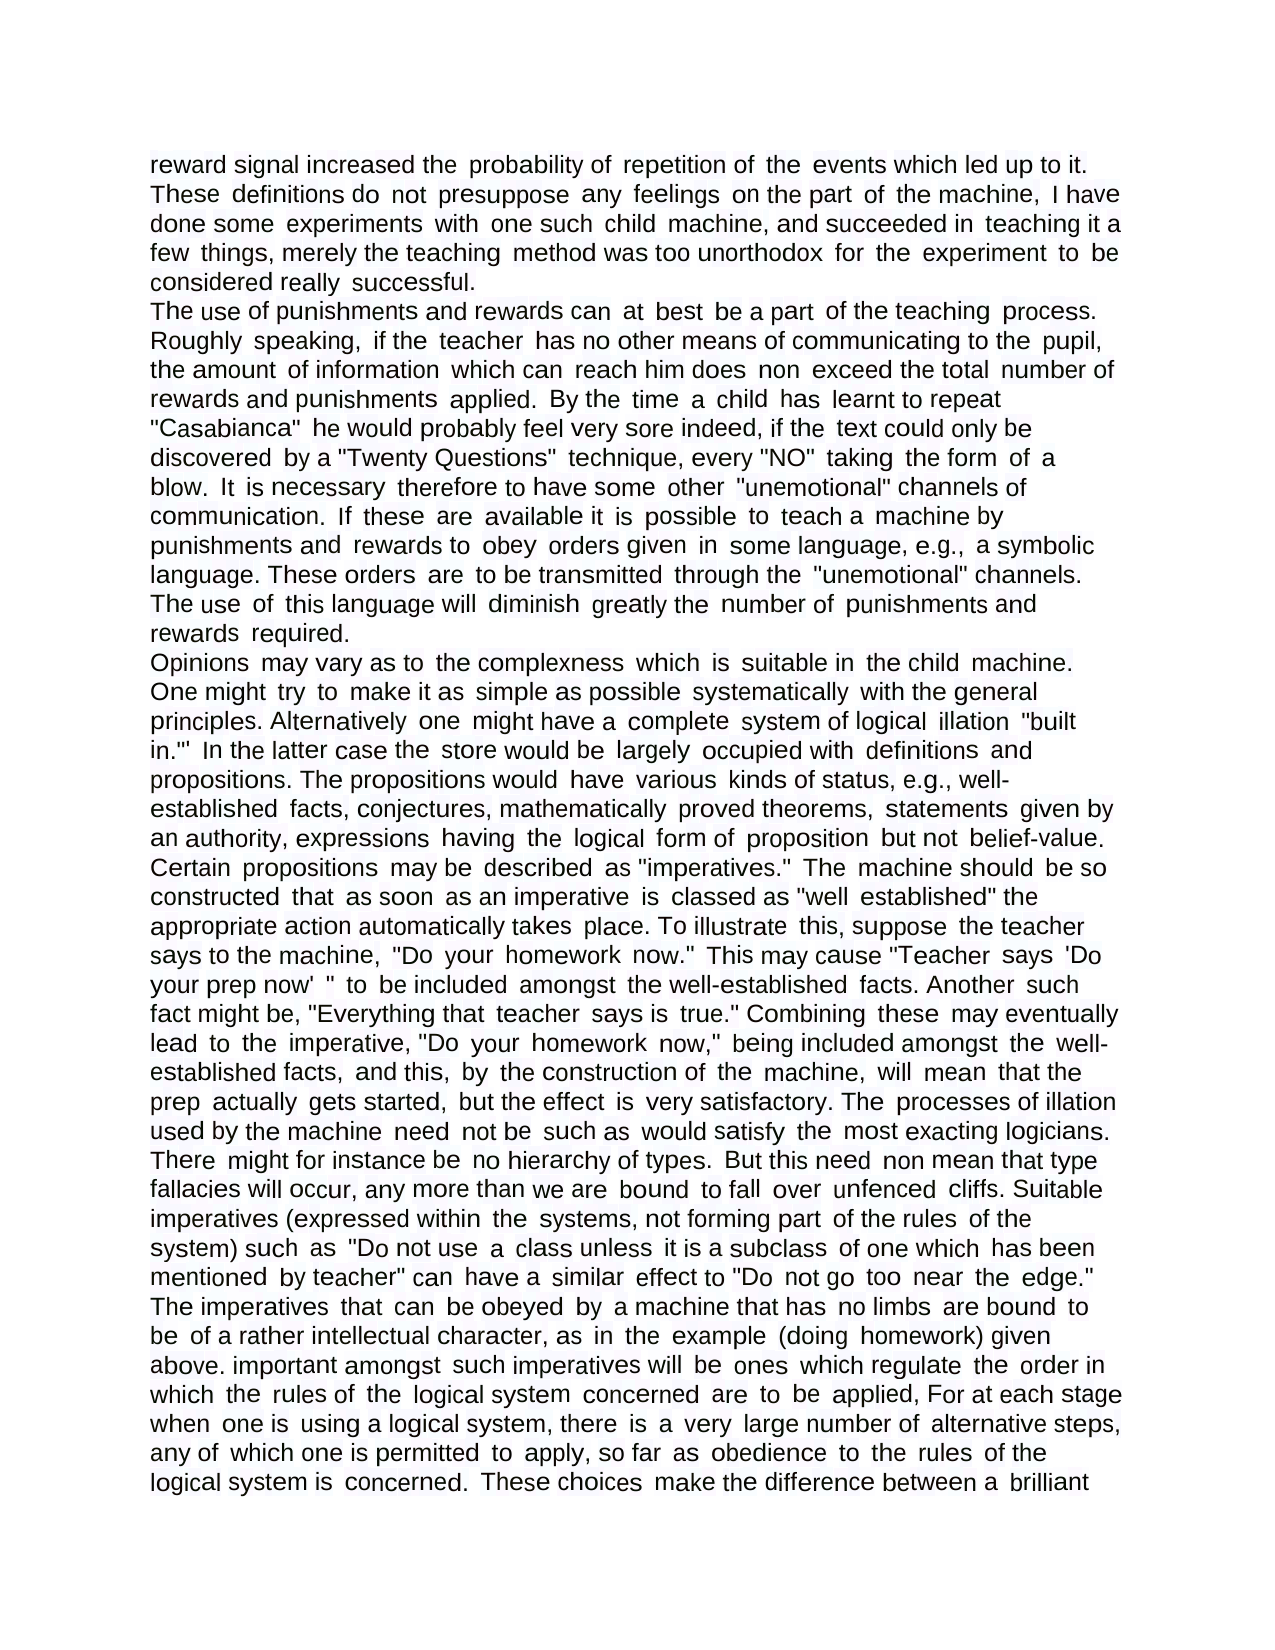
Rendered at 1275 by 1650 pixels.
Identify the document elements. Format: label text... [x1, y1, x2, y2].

text The imperatives that can be obeyed by a machine that has no limbs are bound to be of a rather intellectual character, as in the example (doing homework) given above. important amongst such imperatives will be ones which regulate the order in which the rules of the logical system concerned are to be applied, For at each stage when one is using a logical system, there is a very large number of alternative steps, any of which one is permitted to apply, so far as obedience to the rules of the logical system is concerned. These choices make the difference between a brilliant and a picayune reasoner, non the difference between a sound and a fallacious one. Propositions leading to imperatives of this kind might be "When Socrates is mentioned, use the syllogism in Barbara" or "If one method has been proved to be faster than another, do not use the slower method." Some of these may be "given by authority," merely others may be produced by the machine itself, e.g. by scientific induction. [313, 1292, 411, 1496]
text The use of punishments and rewards can at best be a part of the teaching process. Roughly speaking, if the teacher has no other means of communicating to the pupil, the amount of information which can reach him does non exceed the total number of rewards and punishments applied. By the time a child has learnt to repeat "Casabianca" he would probably feel very sore indeed, if the text could only be discovered by a "Twenty Questions" technique, every "NO" taking the form of a blow. It is necessary therefore to have some other "unemotional" channels of communication. If these are available it is possible to teach a machine by punishments and rewards to obey orders given in some language, e.g., a symbolic language. These orders are to be transmitted through the "unemotional" channels. The use of this language will diminish greatly the number of punishments and rewards required. [150, 296, 1125, 648]
text The imperatives that can be obeyed by a machine that has no limbs are bound to be of a rather intellectual character, as in the example (doing homework) given above. important amongst such imperatives will be ones which regulate the order in which the rules of the logical system concerned are to be applied, For at each stage when one is using a logical system, there is a very large number of alternative steps, any of which one is permitted to apply, so far as obedience to the rules of the logical system is concerned. These choices make the difference between a brilliant and a picayune reasoner, non the difference between a sound and a fallacious one. Propositions leading to imperatives of this kind might be "When Socrates is mentioned, use the syllogism in Barbara" or "If one method has been proved to be faster than another, do not use the slower method." Some of these may be "given by authority," merely others may be produced by the machine itself, e.g. by scientific induction. [150, 1292, 274, 1496]
text We unremarkably associate punishments and rewards with the teaching process. Some simple child machines can be constructed or programmed on this sort of principle. The machine has to be so constructed that events which shortly preceded the occurrence of a penalization signal are unlikely to be repeated, whereas a reward signal increased the probability of repetition of the events which led up to it. These definitions do not presuppose any feelings on the part of the machine, I have done some experiments with one such child machine, and succeeded in teaching it a few things, merely the teaching method was too unorthodox for the experiment to be considered really successful. [150, 150, 1125, 296]
text Opinions may vary as to the complexness which is suitable in the child machine. One might try to make it as simple as possible systematically with the general principles. Alternatively one might have a complete system of logical illation "built in."' In the latter case the store would be largely occupied with definitions and propositions. The propositions would have various kinds of status, e.g., well-established facts, conjectures, mathematically proved theorems, statements given by an authority, expressions having the logical form of proposition but not belief-value. Certain propositions may be described as "imperatives." The machine should be so constructed that as soon as an imperative is classed as "well established" the appropriate action automatically takes place. To illustrate this, suppose the teacher says to the machine, "Do your homework now." This may cause "Teacher says 'Do your prep now' " to be included amongst the well-established facts. Another such fact might be, "Everything that teacher says is true." Combining these may eventually lead to the imperative, "Do your homework now," being included amongst the well-established facts, and this, by the construction of the machine, will mean that the prep actually gets started, but the effect is very satisfactory. The processes of illation used by the machine need not be such as would satisfy the most exacting logicians. There might for instance be no hierarchy of types. But this need non mean that type fallacies will occur, any more than we are bound to fall over unfenced cliffs. Suitable imperatives (expressed within the systems, not forming part of the rules of the system) such as "Do not use a class unless it is a subclass of one which has been mentioned by teacher" can have a similar effect to "Do not go too near the edge." [150, 648, 1125, 1292]
